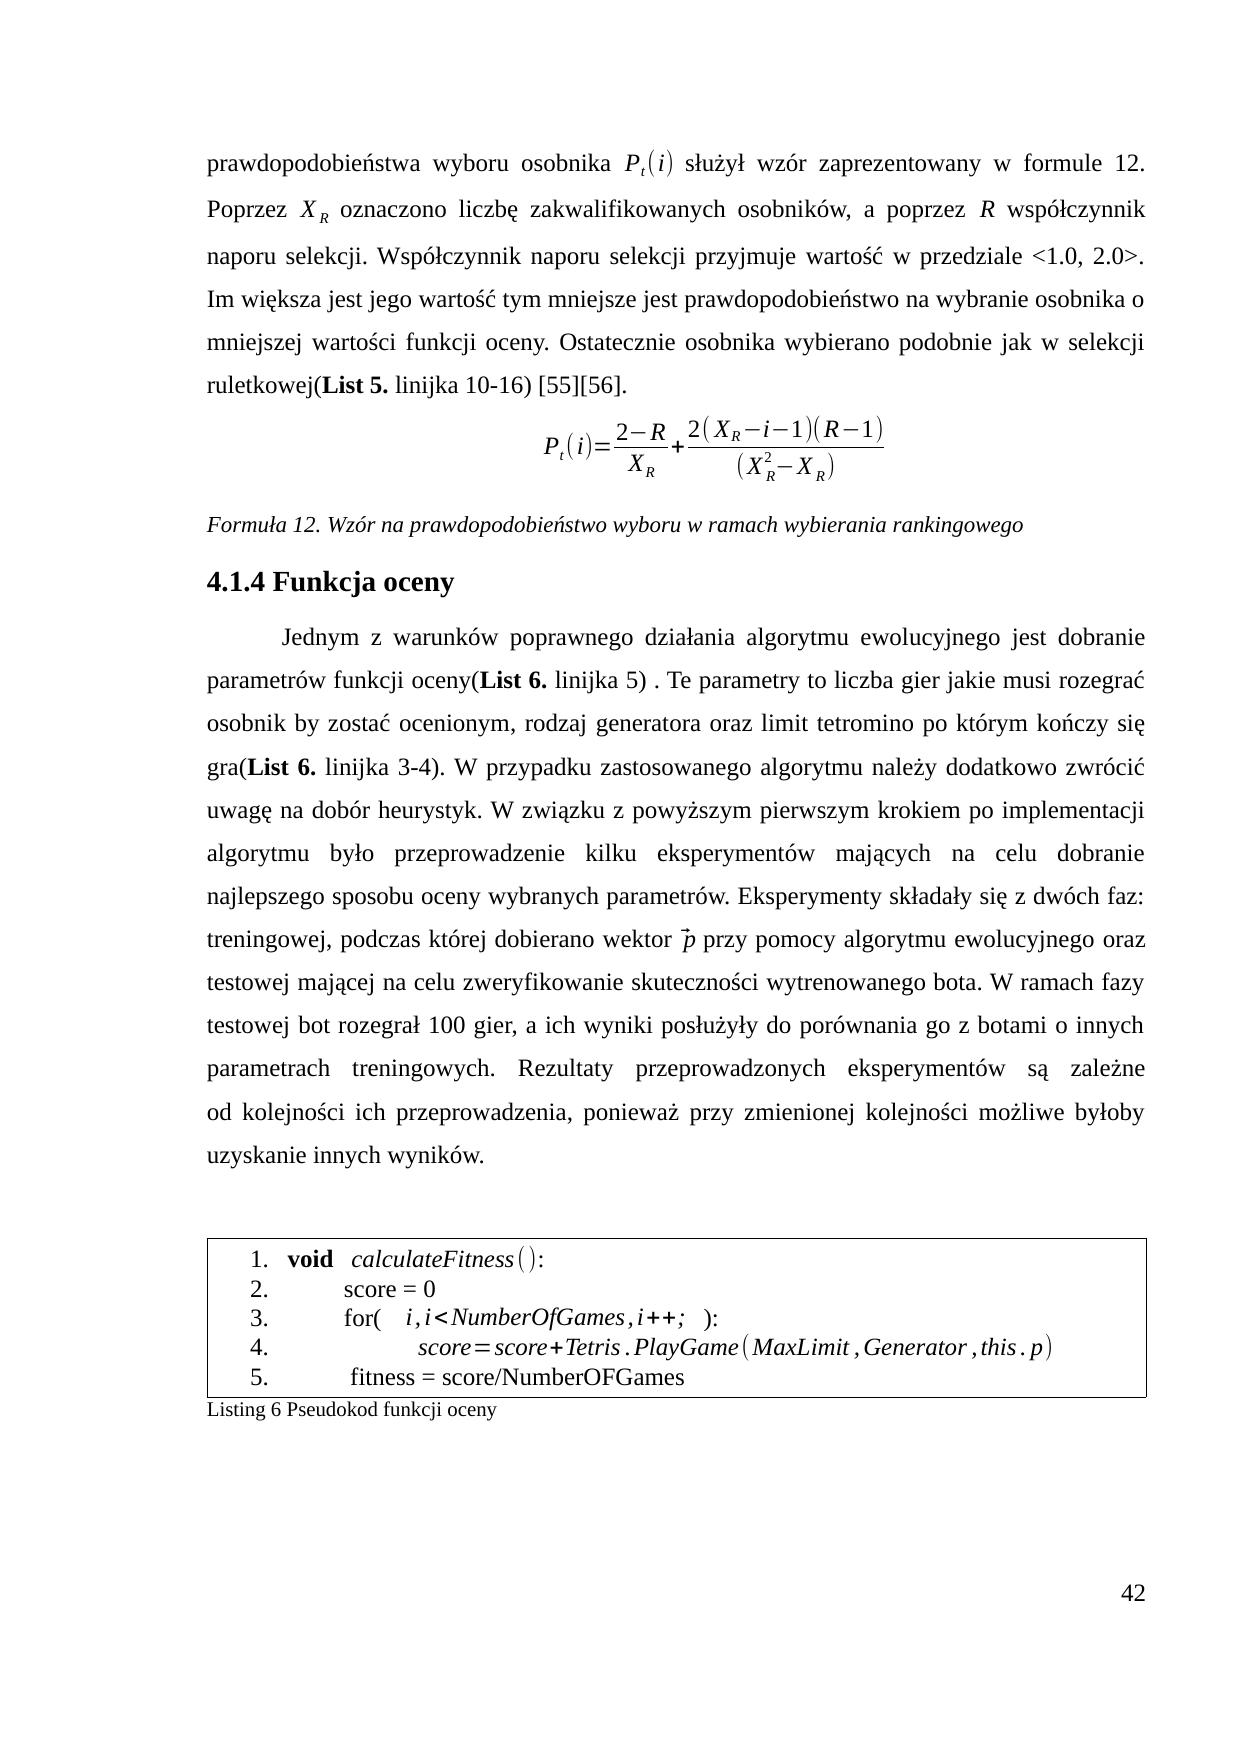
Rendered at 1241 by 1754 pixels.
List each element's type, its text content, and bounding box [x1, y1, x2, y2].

list Listing 6 Pseudokod funkcji oceny [207, 1398, 1146, 1421]
text Formuła 12. Wzór na prawdopodobieństwo wyboru w ramach wybierania rankingowego [207, 511, 1146, 537]
text prawdopodobieństwa wyboru osobnika służył wzór zaprezentowany w formule 12. Poprzez oznaczono liczbę zakwalifikowanych osobników, a poprzez współczynnik naporu selekcji. Współczynnik naporu selekcji przyjmuje wartość w przedziale <1.0, 2.0>. Im większa jest jego wartość tym mniejsze jest prawdopodobieństwo na wybranie osobnika o mniejszej wartości funkcji oceny. Ostatecznie osobnika wybierano podobnie jak w selekcji ruletkowej(List 5. linijka 10-16) [][]. [207, 148, 1146, 399]
text Jednym z warunków poprawnego działania algorytmu ewolucyjnego jest dobranie parametrów funkcji oceny(List 6. linijka 5) . Te parametry to liczba gier jakie musi rozegrać osobnik by zostać ocenionym, rodzaj generatora oraz limit tetromino po którym kończy się gra(List 6. linijka 3-4). W przypadku zastosowanego algorytmu należy dodatkowo zwrócić uwagę na dobór heurystyk. W związku z powyższym pierwszym krokiem po implementacji algorytmu było przeprowadzenie kilku eksperymentów mających na celu dobranie najlepszego sposobu oceny wybranych parametrów. Eksperymenty składały się z dwóch faz: treningowej, podczas której dobierano wektor przy pomocy algorytmu ewolucyjnego oraz testowej mającej na celu zweryfikowanie skuteczności wytrenowanego bota. W ramach fazy testowej bot rozegrał 100 gier, a ich wyniki posłużyły do porównania go z botami o innych parametrach treningowych. Rezultaty przeprowadzonych eksperymentów są zależne od kolejności ich przeprowadzenia, ponieważ przy zmienionej kolejności możliwe byłoby uzyskanie innych wyników. [207, 622, 1146, 1168]
subtitle 4.1.4 Funkcja oceny [207, 564, 1146, 598]
table_header void score = 0 for( ): fitness = score/NumberOFGames [208, 1239, 1146, 1397]
